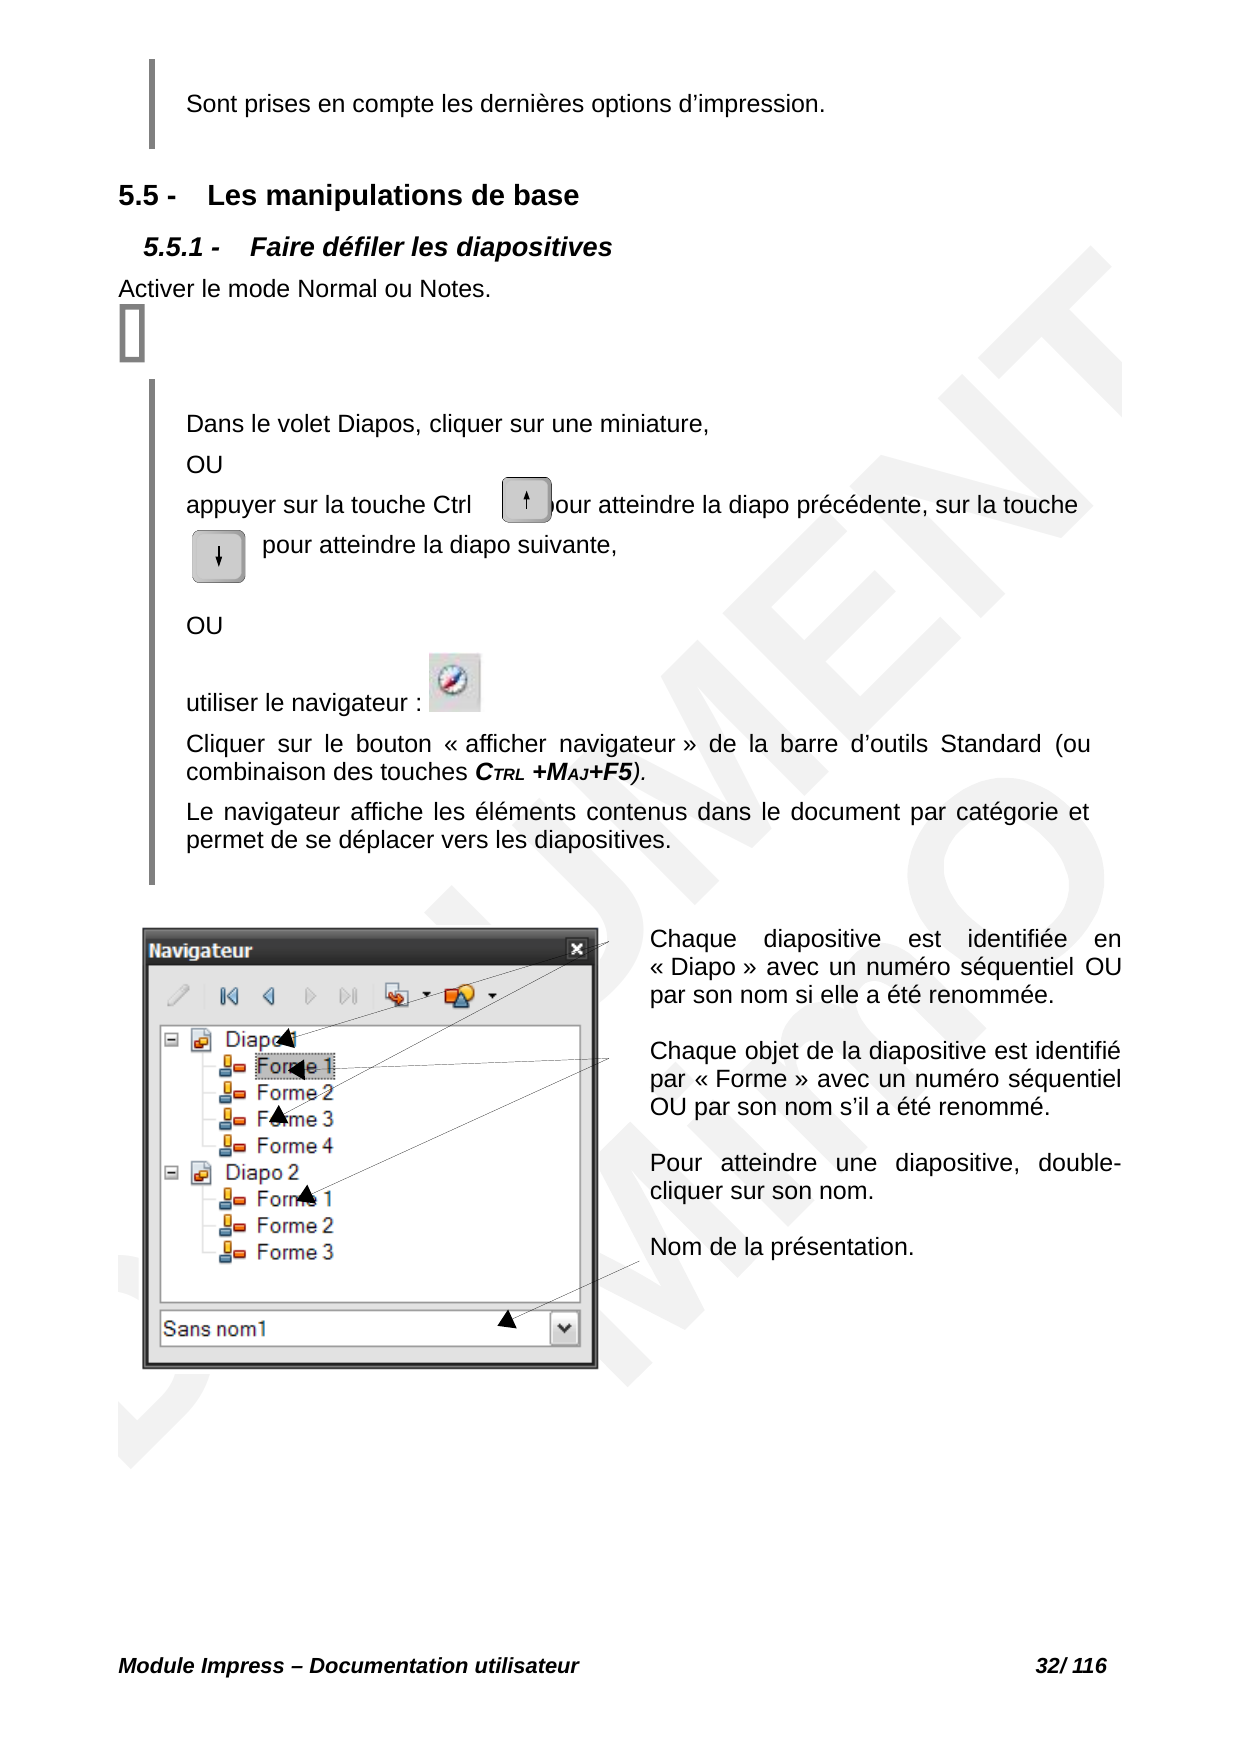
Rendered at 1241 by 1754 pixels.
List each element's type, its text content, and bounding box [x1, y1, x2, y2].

text Le navigateur affiche les éléments contenus dans le document par catégorie et permet de se déplacer vers les diapositives. [155, 767, 1122, 885]
text OU [155, 419, 1122, 460]
table_header [118, 925, 620, 1402]
picture [138, 925, 600, 1374]
text appuyer sur la touche Ctrl pour atteindre la diapo précédente, sur la touche [155, 460, 1122, 500]
subtitle Les manipulations de base [118, 179, 1122, 212]
subtitle Faire défiler les diapositives [143, 232, 1122, 263]
text 8 [118, 303, 1122, 379]
text Dans le volet Diapos, cliquer sur une miniature, [155, 379, 1122, 419]
table_header Chaque diapositive est identifiée en « Diapo » avec un numéro séquentiel OU par son nom si elle a été renommée. Chaque objet de la diapositive est identifié par « Forme » avec un numéro séquentiel OU par son nom s’il a été renommé. Pour atteindre une diapositive, double-cliquer sur son nom. Nom de la présentation. [620, 925, 1122, 1402]
text Cliquer sur le bouton « afficher navigateur » de la barre d’outils Standard (ou combinaison des touches Ctrl +Maj+F5). [155, 698, 1122, 767]
text utiliser le navigateur : [155, 621, 1122, 698]
text OU [155, 581, 1122, 621]
text Activer le mode Normal ou Notes. [118, 275, 1122, 303]
picture [429, 652, 485, 712]
table_header [600, 925, 620, 1278]
picture [377, 947, 600, 1066]
text pour atteindre la diapo suivante, [155, 500, 1122, 559]
text Sont prises en compte les dernières options d’impression. [155, 59, 1122, 149]
